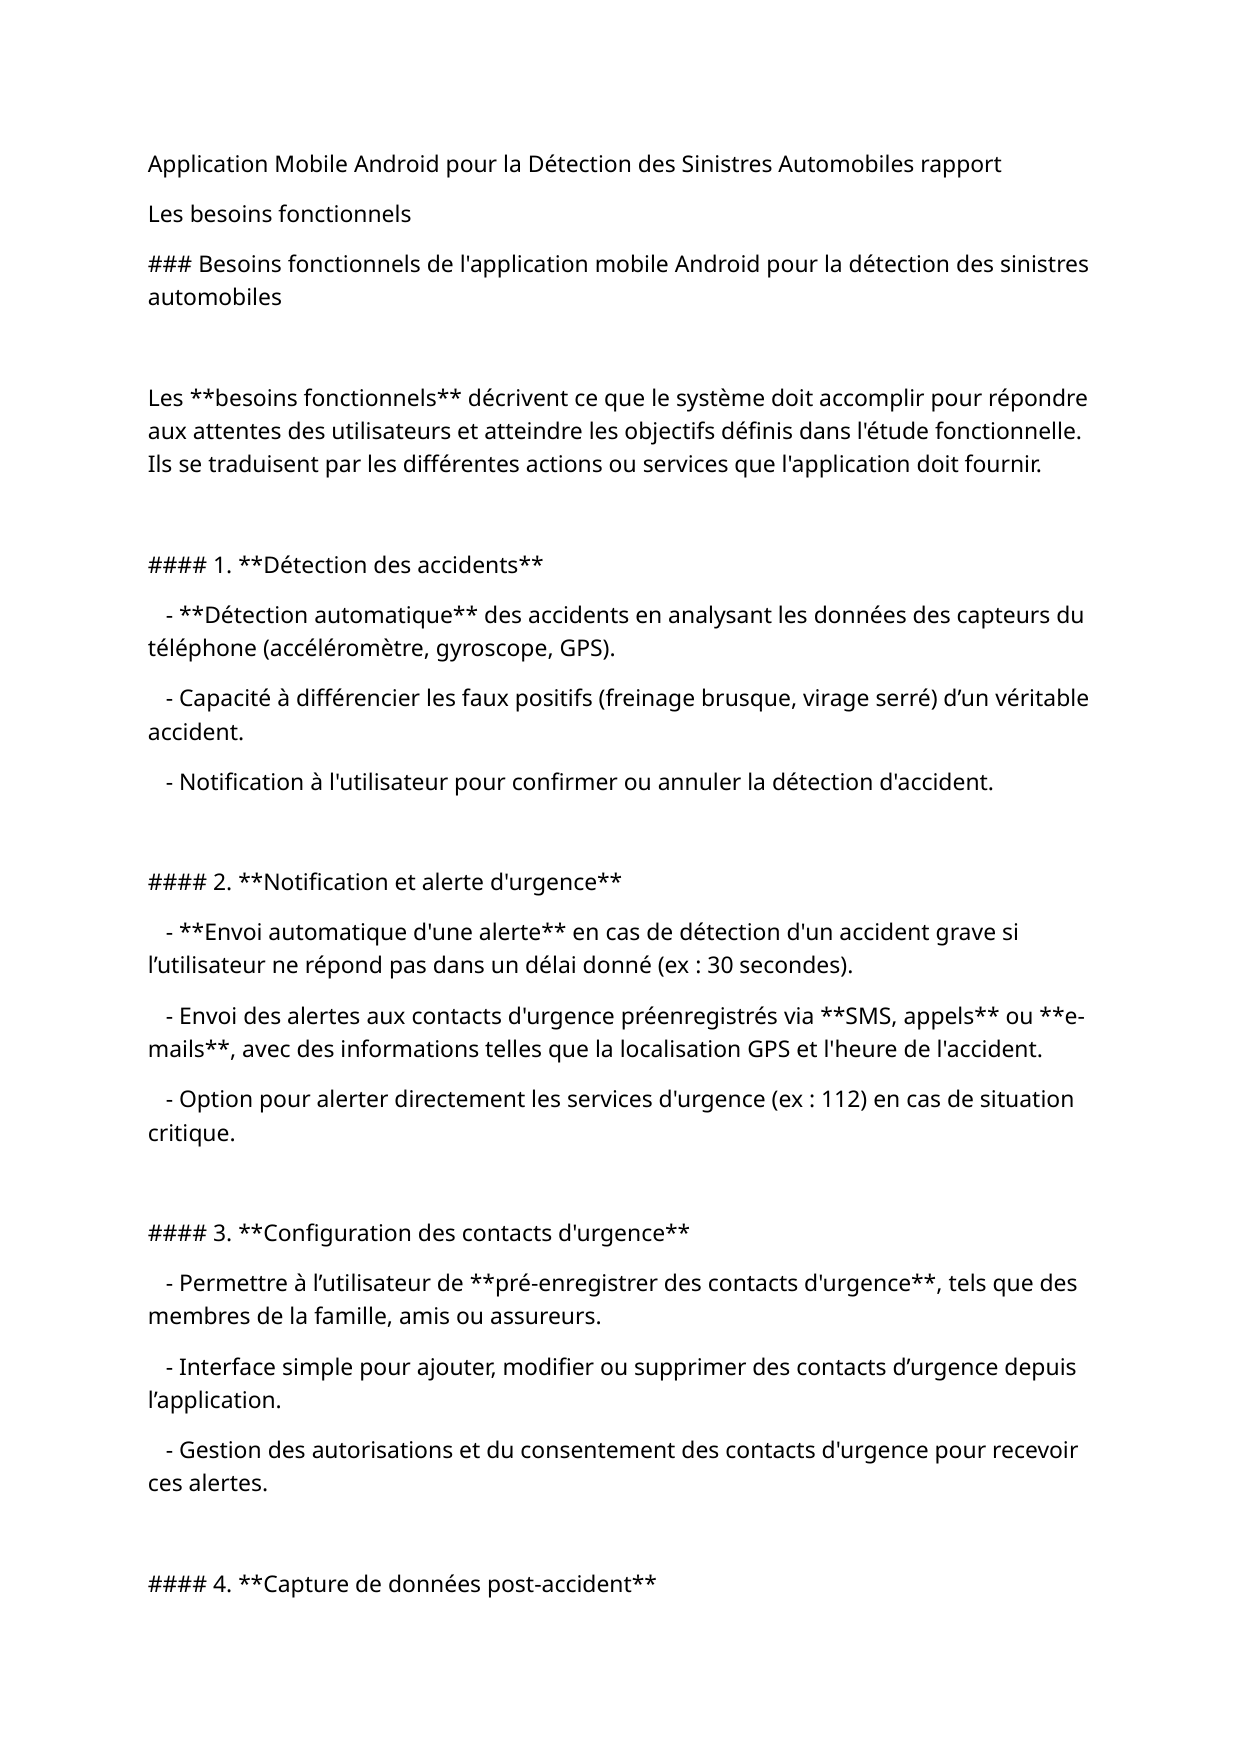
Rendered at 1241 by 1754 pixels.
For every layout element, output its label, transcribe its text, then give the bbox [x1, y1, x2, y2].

text - Option pour alerter directement les services d'urgence (ex : 112) en cas de situation critique. [148, 1083, 1093, 1148]
text - Interface simple pour ajouter, modifier ou supprimer des contacts d’urgence depuis l’application. [148, 1350, 1093, 1415]
text #### 1. **Détection des accidents** [148, 548, 1093, 580]
text - Permettre à l’utilisateur de **pré-enregistrer des contacts d'urgence**, tels que des membres de la famille, amis ou assureurs. [148, 1267, 1093, 1332]
text #### 3. **Configuration des contacts d'urgence** [148, 1217, 1093, 1248]
text Application Mobile Android pour la Détection des Sinistres Automobiles rapport [148, 148, 1093, 179]
text - Envoi des alertes aux contacts d'urgence préenregistrés via **SMS, appels** ou **e-mails**, avec des informations telles que la localisation GPS et l'heure de l'accident. [148, 999, 1093, 1064]
text - **Envoi automatique d'une alerte** en cas de détection d'un accident grave si l’utilisateur ne répond pas dans un délai donné (ex : 30 secondes). [148, 916, 1093, 981]
text - Notification à l'utilisateur pour confirmer ou annuler la détection d'accident. [148, 766, 1093, 797]
text Les besoins fonctionnels [148, 198, 1093, 229]
text #### 2. **Notification et alerte d'urgence** [148, 866, 1093, 897]
text ### Besoins fonctionnels de l'application mobile Android pour la détection des sinistres automobiles [148, 248, 1093, 312]
text - Gestion des autorisations et du consentement des contacts d'urgence pour recevoir ces alertes. [148, 1434, 1093, 1499]
text - Capacité à différencier les faux positifs (freinage brusque, virage serré) d’un véritable accident. [148, 682, 1093, 747]
text Les **besoins fonctionnels** décrivent ce que le système doit accomplir pour répondre aux attentes des utilisateurs et atteindre les objectifs définis dans l'étude fonctionnelle. Ils se traduisent par les différentes actions ou services que l'application doit fournir. [148, 381, 1093, 479]
text - **Détection automatique** des accidents en analysant les données des capteurs du téléphone (accéléromètre, gyroscope, GPS). [148, 599, 1093, 663]
text #### 4. **Capture de données post-accident** [148, 1568, 1093, 1599]
